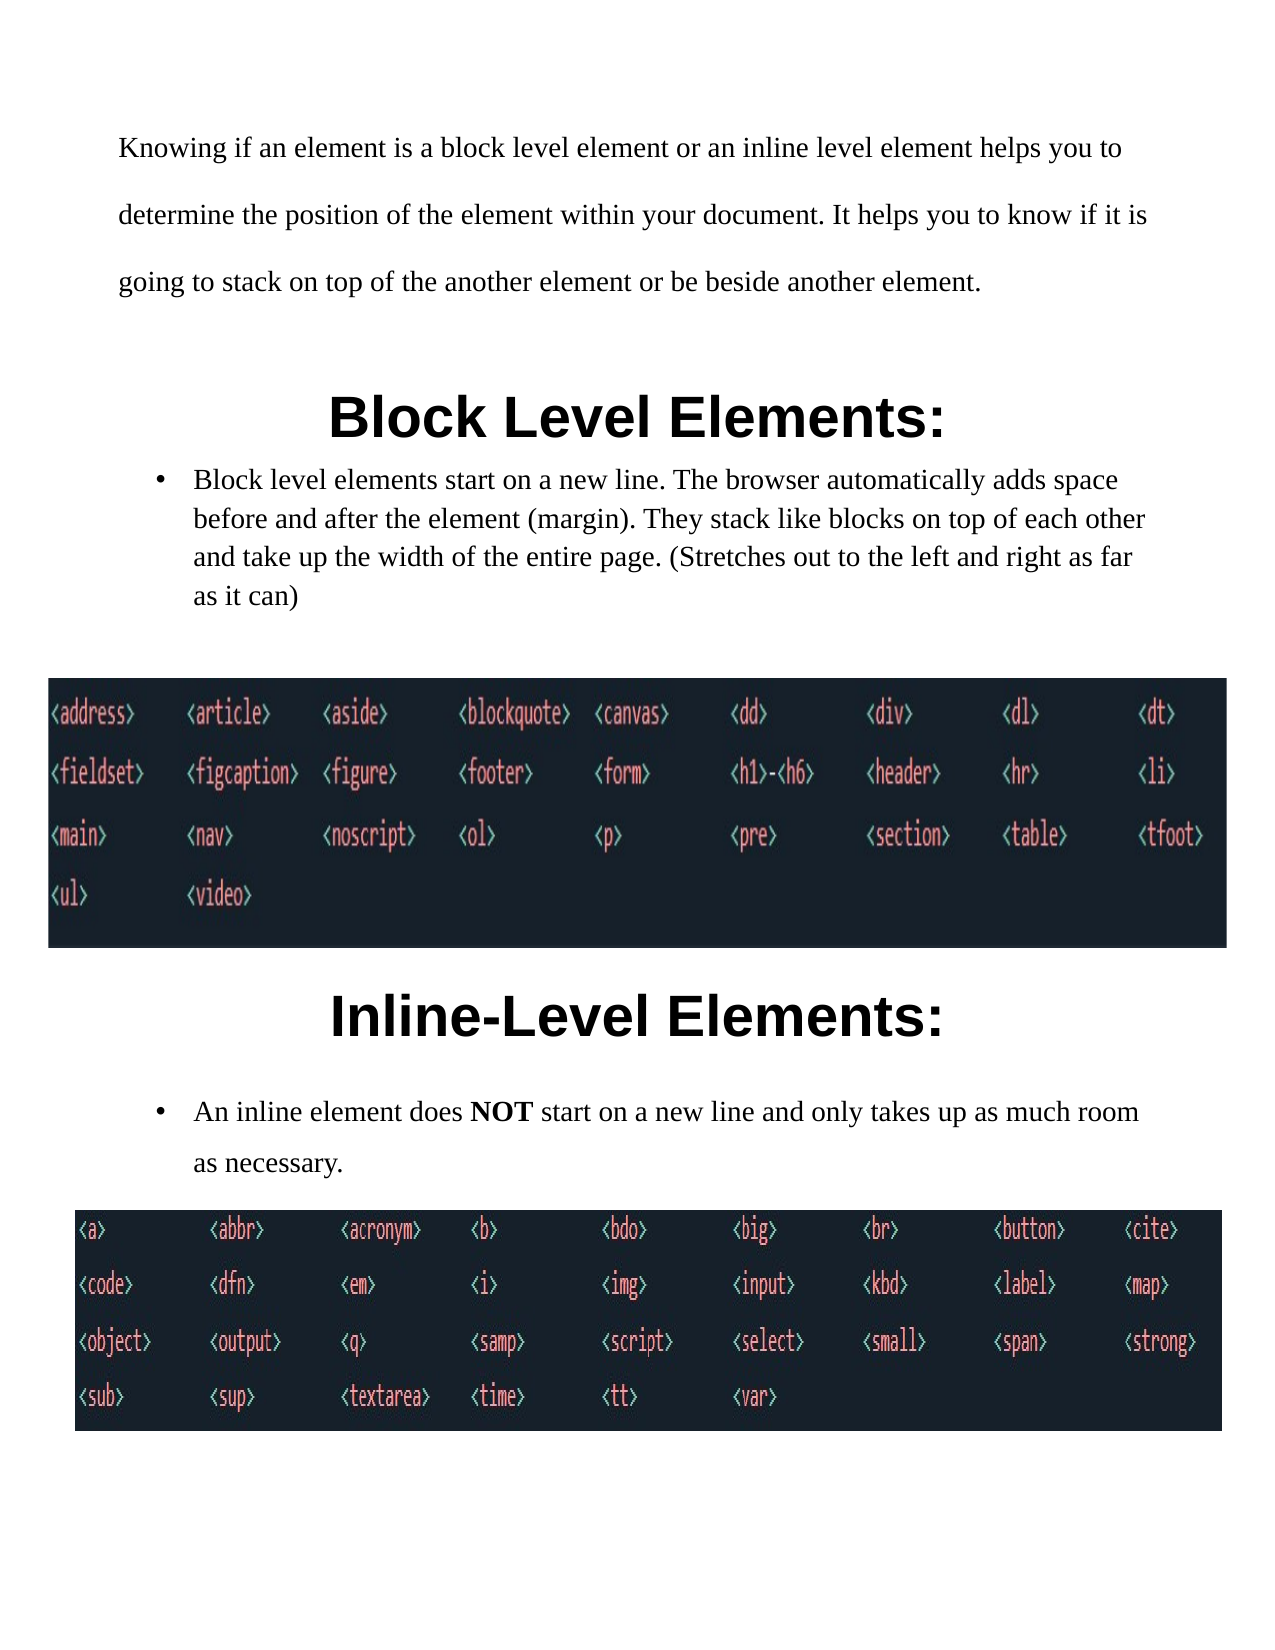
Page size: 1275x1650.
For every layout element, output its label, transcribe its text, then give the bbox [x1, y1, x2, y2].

text Knowing if an element is a block level element or an inline level element helps you to determine the position of the element within your document. It helps you to know if it is going to stack on top of the another element or be beside another element. [118, 130, 1157, 298]
title Inline-Level Elements: [118, 948, 1157, 1048]
list An inline element does NOT start on a new line and only takes up as much room as necessary. [156, 1094, 1157, 1178]
picture [75, 1210, 1222, 1431]
title Block Level Elements: [118, 383, 1157, 450]
picture [48, 678, 1227, 948]
list Block level elements start on a new line. The browser automatically adds space before and after the element (margin). They stack like blocks on top of each other and take up the width of the entire page. (Stretches out to the left and right as far as it can) [156, 462, 1157, 612]
